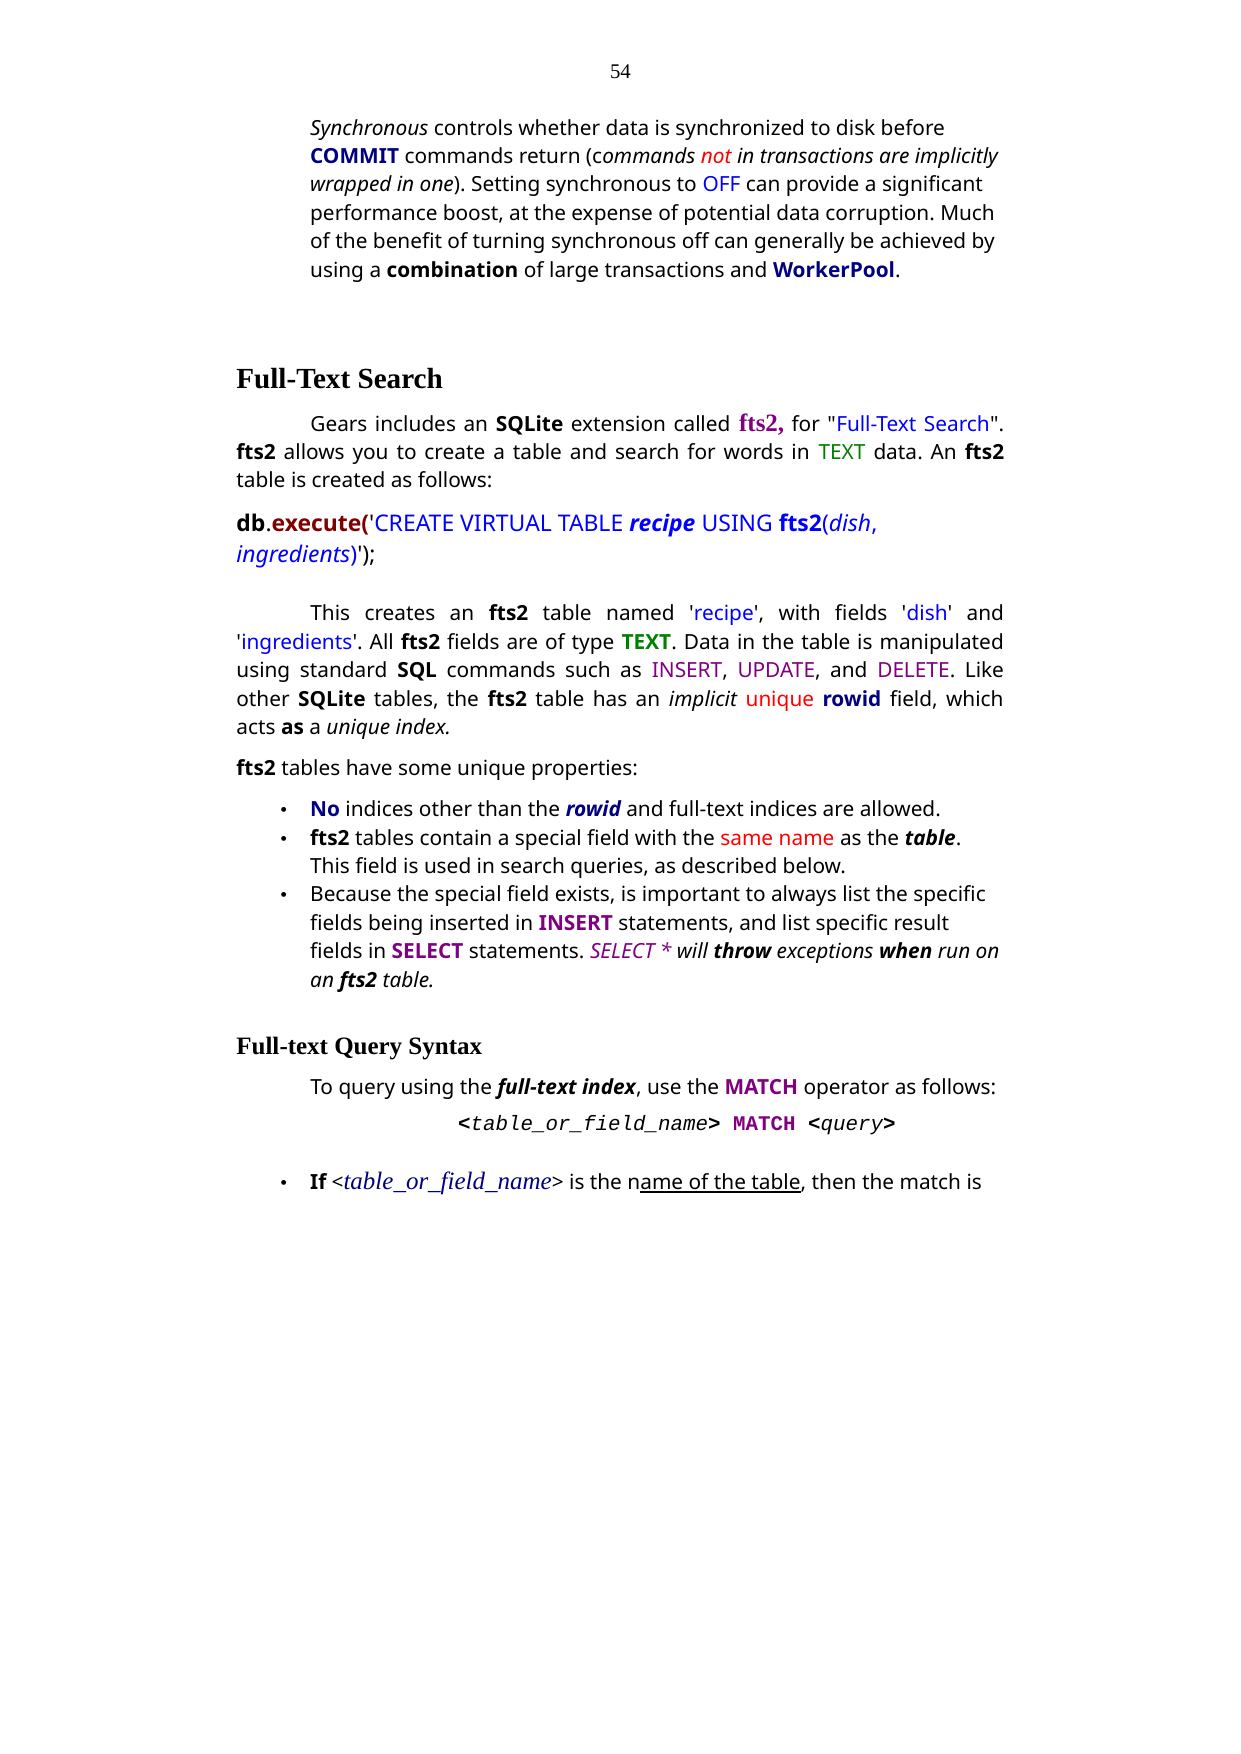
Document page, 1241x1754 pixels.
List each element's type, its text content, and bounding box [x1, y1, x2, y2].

text fts2 tables have some unique properties: [236, 753, 1004, 782]
list No indices other than the rowid and full-text indices are allowed. [280, 794, 1004, 823]
text <table_or_field_name> MATCH <query> [236, 1113, 1004, 1137]
list fts2 tables contain a special field with the same name as the table. This field is used in search queries, as described below. [280, 823, 1004, 879]
list Synchronous controls whether data is synchronized to disk before COMMIT commands return (commands not in transactions are implicitly wrapped in one). Setting synchronous to OFF can provide a significant performance boost, at the expense of potential data corruption. Much of the benefit of turning synchronous off can generally be achieved by using a combination of large transactions and WorkerPool. [280, 113, 1004, 283]
text Gears includes an SQLite extension called fts2, for "Full-Text Search". fts2 allows you to create a table and search for words in TEXT data. An fts2 table is created as follows: [236, 408, 1004, 494]
list Because the special field exists, is important to always list the specific fields being inserted in INSERT statements, and list specific result fields in SELECT statements. SELECT * will throw exceptions when run on an fts2 table. [280, 879, 1004, 993]
text db.execute('CREATE VIRTUAL TABLE recipe USING fts2(dish, ingredients)'); [236, 507, 1004, 569]
text To query using the full-text index, use the MATCH operator as follows: [236, 1072, 1004, 1100]
subtitle Full-Text Search [236, 362, 1004, 395]
subtitle Full-text Query Syntax [236, 1031, 1004, 1059]
list If <table_or_field_name> is the name of the table, then the match is [280, 1166, 1004, 1196]
text This creates an fts2 table named 'recipe', with fields 'dish' and 'ingredients'. All fts2 fields are of type TEXT. Data in the table is manipulated using standard SQL commands such as INSERT, UPDATE, and DELETE. Like other SQLite tables, the fts2 table has an implicit unique rowid field, which acts as a unique index. [236, 598, 1004, 741]
